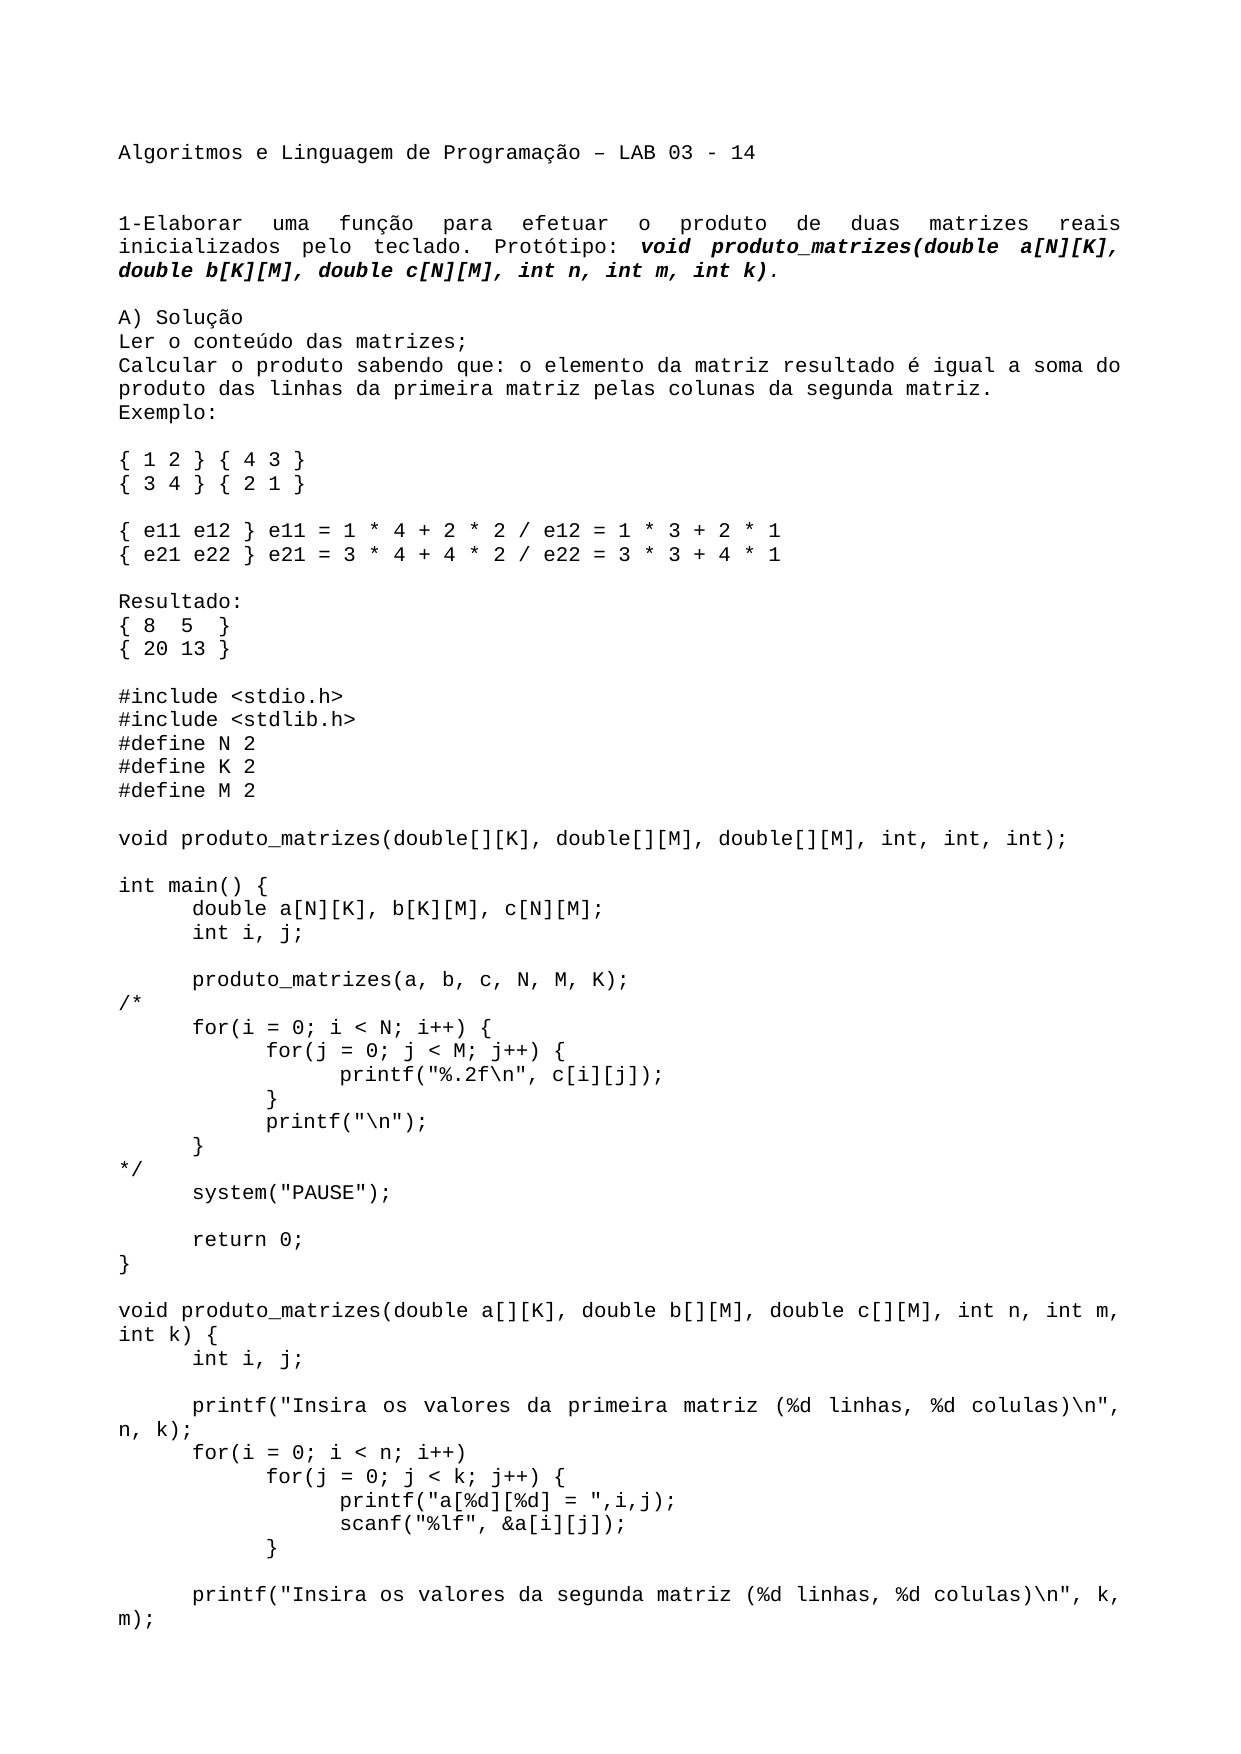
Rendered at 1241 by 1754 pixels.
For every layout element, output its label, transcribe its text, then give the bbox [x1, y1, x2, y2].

text int main() { [118, 875, 1122, 898]
text { 8 5 } [118, 615, 1122, 638]
text */ [118, 1158, 1122, 1182]
text { 3 4 } { 2 1 } [118, 473, 1122, 496]
text { 1 2 } { 4 3 } [118, 449, 1122, 473]
text system("PAUSE"); [118, 1182, 1122, 1206]
text Algoritmos e Linguagem de Programação – LAB 03 - 14 [118, 142, 1122, 165]
text { e21 e22 } e21 = 3 * 4 + 4 * 2 / e22 = 3 * 3 + 4 * 1 [118, 544, 1122, 567]
text #define K 2 [118, 757, 1122, 780]
text A) Solução [118, 307, 1122, 331]
text printf("Insira os valores da segunda matriz (%d linhas, %d colulas)\n", k, m); [118, 1584, 1122, 1631]
text { 20 13 } [118, 638, 1122, 662]
text printf("%.2f\n", c[i][j]); [118, 1064, 1122, 1088]
text for(i = 0; i < n; i++) [118, 1442, 1122, 1466]
text scanf("%lf", &a[i][j]); [118, 1513, 1122, 1537]
text { e11 e12 } e11 = 1 * 4 + 2 * 2 / e12 = 1 * 3 + 2 * 1 [118, 520, 1122, 544]
text printf("Insira os valores da primeira matriz (%d linhas, %d colulas)\n", n, k); [118, 1395, 1122, 1442]
text printf("\n"); [118, 1111, 1122, 1135]
text #include <stdlib.h> [118, 709, 1122, 733]
text int i, j; [118, 922, 1122, 946]
text produto_matrizes(a, b, c, N, M, K); [118, 969, 1122, 993]
text #include <stdio.h> [118, 686, 1122, 709]
text } [118, 1253, 1122, 1277]
text Calcular o produto sabendo que: o elemento da matriz resultado é igual a soma do produto das linhas da primeira matriz pelas colunas da segunda matriz. [118, 354, 1122, 402]
text return 0; [118, 1229, 1122, 1253]
text } [118, 1537, 1122, 1561]
text Resultado: [118, 591, 1122, 615]
text #define N 2 [118, 733, 1122, 757]
text printf("a[%d][%d] = ",i,j); [118, 1489, 1122, 1513]
text } [118, 1135, 1122, 1158]
text /* [118, 993, 1122, 1017]
text } [118, 1088, 1122, 1111]
text 1-Elaborar uma função para efetuar o produto de duas matrizes reais inicializados pelo teclado. Protótipo: void produto_matrizes(double a[N][K], double b[K][M], double c[N][M], int n, int m, int k). [118, 213, 1122, 284]
text for(j = 0; j < M; j++) { [118, 1040, 1122, 1064]
text Ler o conteúdo das matrizes; [118, 331, 1122, 354]
text double a[N][K], b[K][M], c[N][M]; [118, 898, 1122, 922]
text void produto_matrizes(double a[][K], double b[][M], double c[][M], int n, int m, int k) { [118, 1300, 1122, 1348]
text for(j = 0; j < k; j++) { [118, 1466, 1122, 1489]
text Exemplo: [118, 402, 1122, 426]
text void produto_matrizes(double[][K], double[][M], double[][M], int, int, int); [118, 827, 1122, 851]
text #define M 2 [118, 780, 1122, 804]
text for(i = 0; i < N; i++) { [118, 1017, 1122, 1040]
text int i, j; [118, 1348, 1122, 1371]
